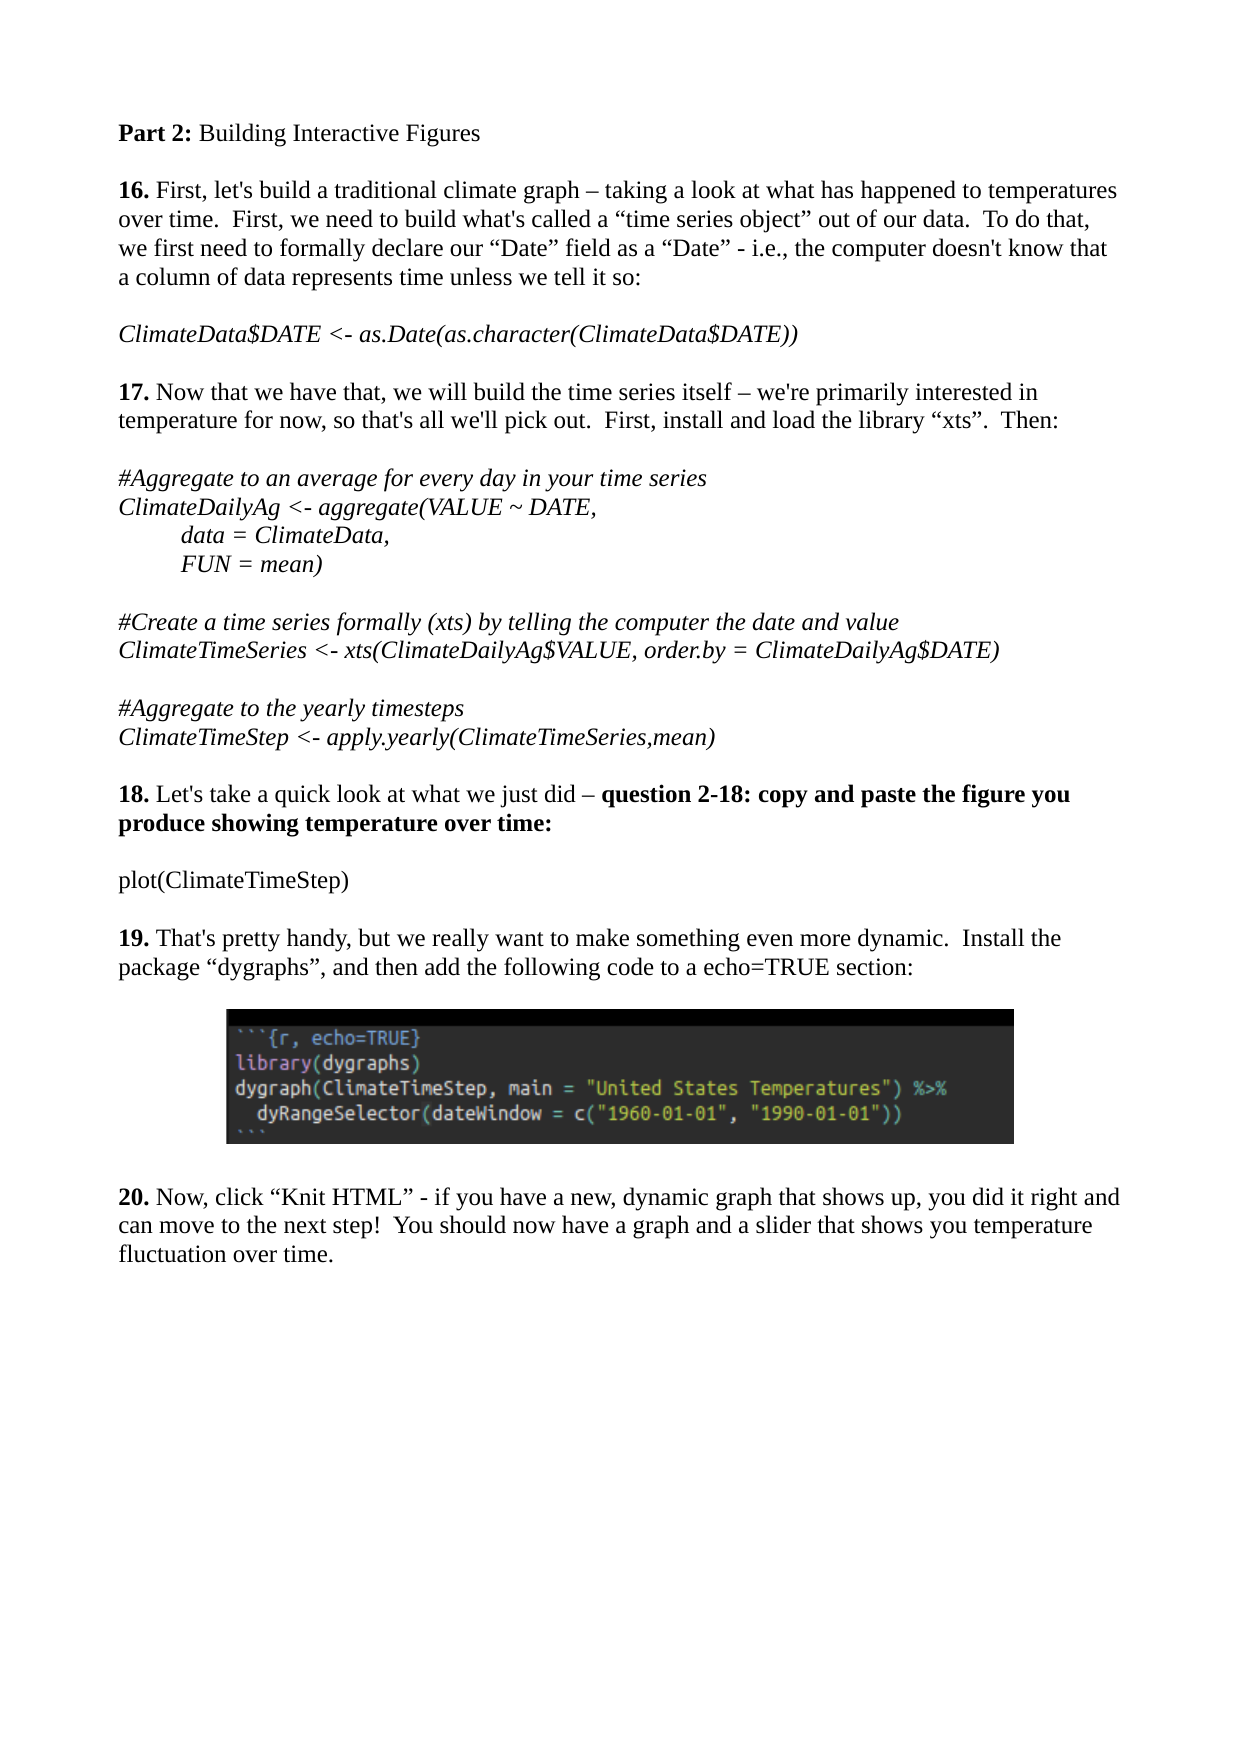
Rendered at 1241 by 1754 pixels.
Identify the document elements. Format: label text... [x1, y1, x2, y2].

text ClimateDailyAg <- aggregate(VALUE ~ DATE, [118, 492, 1122, 521]
text 20. Now, click “Knit HTML” - if you have a new, dynamic graph that shows up, you did it right and can move to the next step! You should now have a graph and a slider that shows you temperature fluctuation over time. [118, 1182, 1122, 1268]
text 19. That's pretty handy, but we really want to make something even more dynamic. Install the package “dygraphs”, and then add the following code to a echo=TRUE section: [118, 923, 1122, 981]
text plot(ClimateTimeStep) [118, 866, 1122, 894]
text Part 2: Building Interactive Figures [118, 118, 1122, 147]
text 18. Let's take a quick look at what we just did – question 2-18: copy and paste the figure you produce showing temperature over time: [118, 779, 1122, 837]
text data = ClimateData, [118, 521, 1122, 549]
text ClimateData$DATE <- as.Date(as.character(ClimateData$DATE)) [118, 319, 1122, 348]
text ClimateTimeStep <- apply.yearly(ClimateTimeSeries,mean) [118, 722, 1122, 751]
text #Create a time series formally (xts) by telling the computer the date and value [118, 607, 1122, 636]
text 16. First, let's build a traditional climate graph – taking a look at what has happened to temperatures over time. First, we need to build what's called a “time series object” out of our data. To do that, we first need to formally declare our “Date” field as a “Date” - i.e., the computer doesn't know that a column of data represents time unless we tell it so: [118, 176, 1122, 291]
text #Aggregate to an average for every day in your time series [118, 463, 1122, 492]
text FUN = mean) [118, 549, 1122, 578]
text 17. Now that we have that, we will build the time series itself – we're primarily interested in temperature for now, so that's all we'll pick out. First, install and load the library “xts”. Then: [118, 377, 1122, 434]
text #Aggregate to the yearly timesteps [118, 693, 1122, 722]
text ClimateTimeSeries <- xts(ClimateDailyAg$VALUE, order.by = ClimateDailyAg$DATE) [118, 636, 1122, 664]
picture [226, 1009, 1014, 1144]
